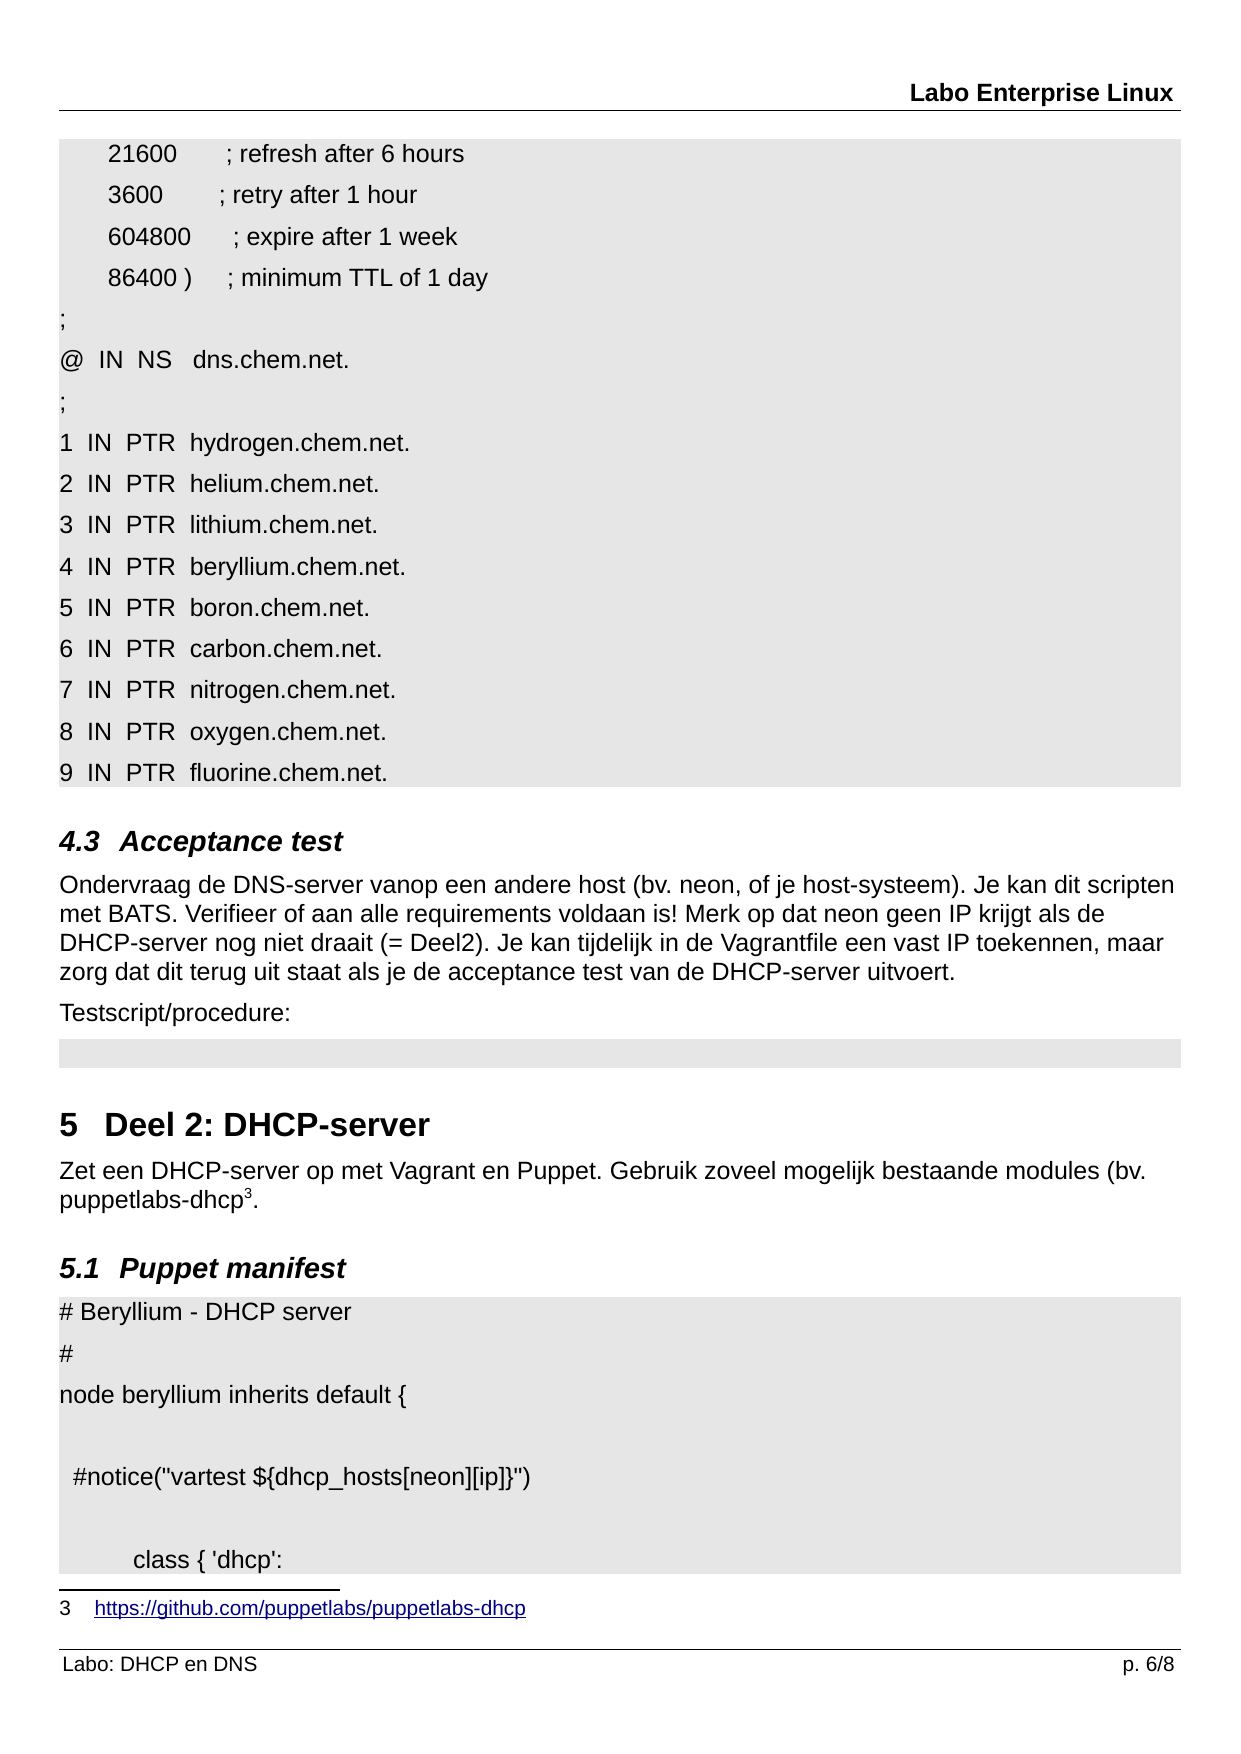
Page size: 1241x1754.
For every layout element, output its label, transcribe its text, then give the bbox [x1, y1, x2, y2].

text 21600 ; refresh after 6 hours [59, 139, 1181, 168]
text 8 IN PTR oxygen.chem.net. [59, 717, 1181, 745]
text #notice("vartest ${dhcp_hosts[neon][ip]}") [59, 1462, 1181, 1491]
text 3 IN PTR lithium.chem.net. [59, 510, 1181, 539]
text 604800 ; expire after 1 week [59, 222, 1181, 250]
text ; [59, 387, 1181, 415]
text 6 IN PTR carbon.chem.net. [59, 634, 1181, 663]
text @ IN NS dns.chem.net. [59, 345, 1181, 374]
subtitle Puppet manifest [59, 1251, 1181, 1285]
subtitle Deel 2: DHCP-server [59, 1105, 1181, 1144]
text node beryllium inherits default { [59, 1380, 1181, 1409]
text ; [59, 304, 1181, 333]
text Zet een DHCP-server op met Vagrant en Puppet. Gebruik zoveel mogelijk bestaande modules (bv. puppetlabs-dhcp. [59, 1156, 1181, 1214]
text 1 IN PTR hydrogen.chem.net. [59, 428, 1181, 457]
text Ondervraag de DNS-server vanop een andere host (bv. neon, of je host-systeem). Je kan dit scripten met BATS. Verifieer of aan alle requirements voldaan is! Merk op dat neon geen IP krijgt als de DHCP-server nog niet draait (= Deel2). Je kan tijdelijk in de Vagrantfile een vast IP toekennen, maar zorg dat dit terug uit staat als je de acceptance test van de DHCP-server uitvoert. [59, 870, 1181, 985]
text class { 'dhcp': [59, 1545, 1181, 1574]
text https://github.com/puppetlabs/puppetlabs-dhcp [59, 1596, 1181, 1619]
text 7 IN PTR nitrogen.chem.net. [59, 675, 1181, 704]
subtitle Acceptance test [59, 824, 1181, 858]
text 2 IN PTR helium.chem.net. [59, 469, 1181, 498]
text # [59, 1339, 1181, 1367]
text 9 IN PTR fluorine.chem.net. [59, 758, 1181, 787]
text 86400 ) ; minimum TTL of 1 day [59, 263, 1181, 292]
text # Beryllium - DHCP server [59, 1297, 1181, 1326]
text 3600 ; retry after 1 hour [59, 180, 1181, 209]
text 5 IN PTR boron.chem.net. [59, 593, 1181, 622]
text 4 IN PTR beryllium.chem.net. [59, 552, 1181, 580]
text Testscript/procedure: [59, 998, 1181, 1026]
